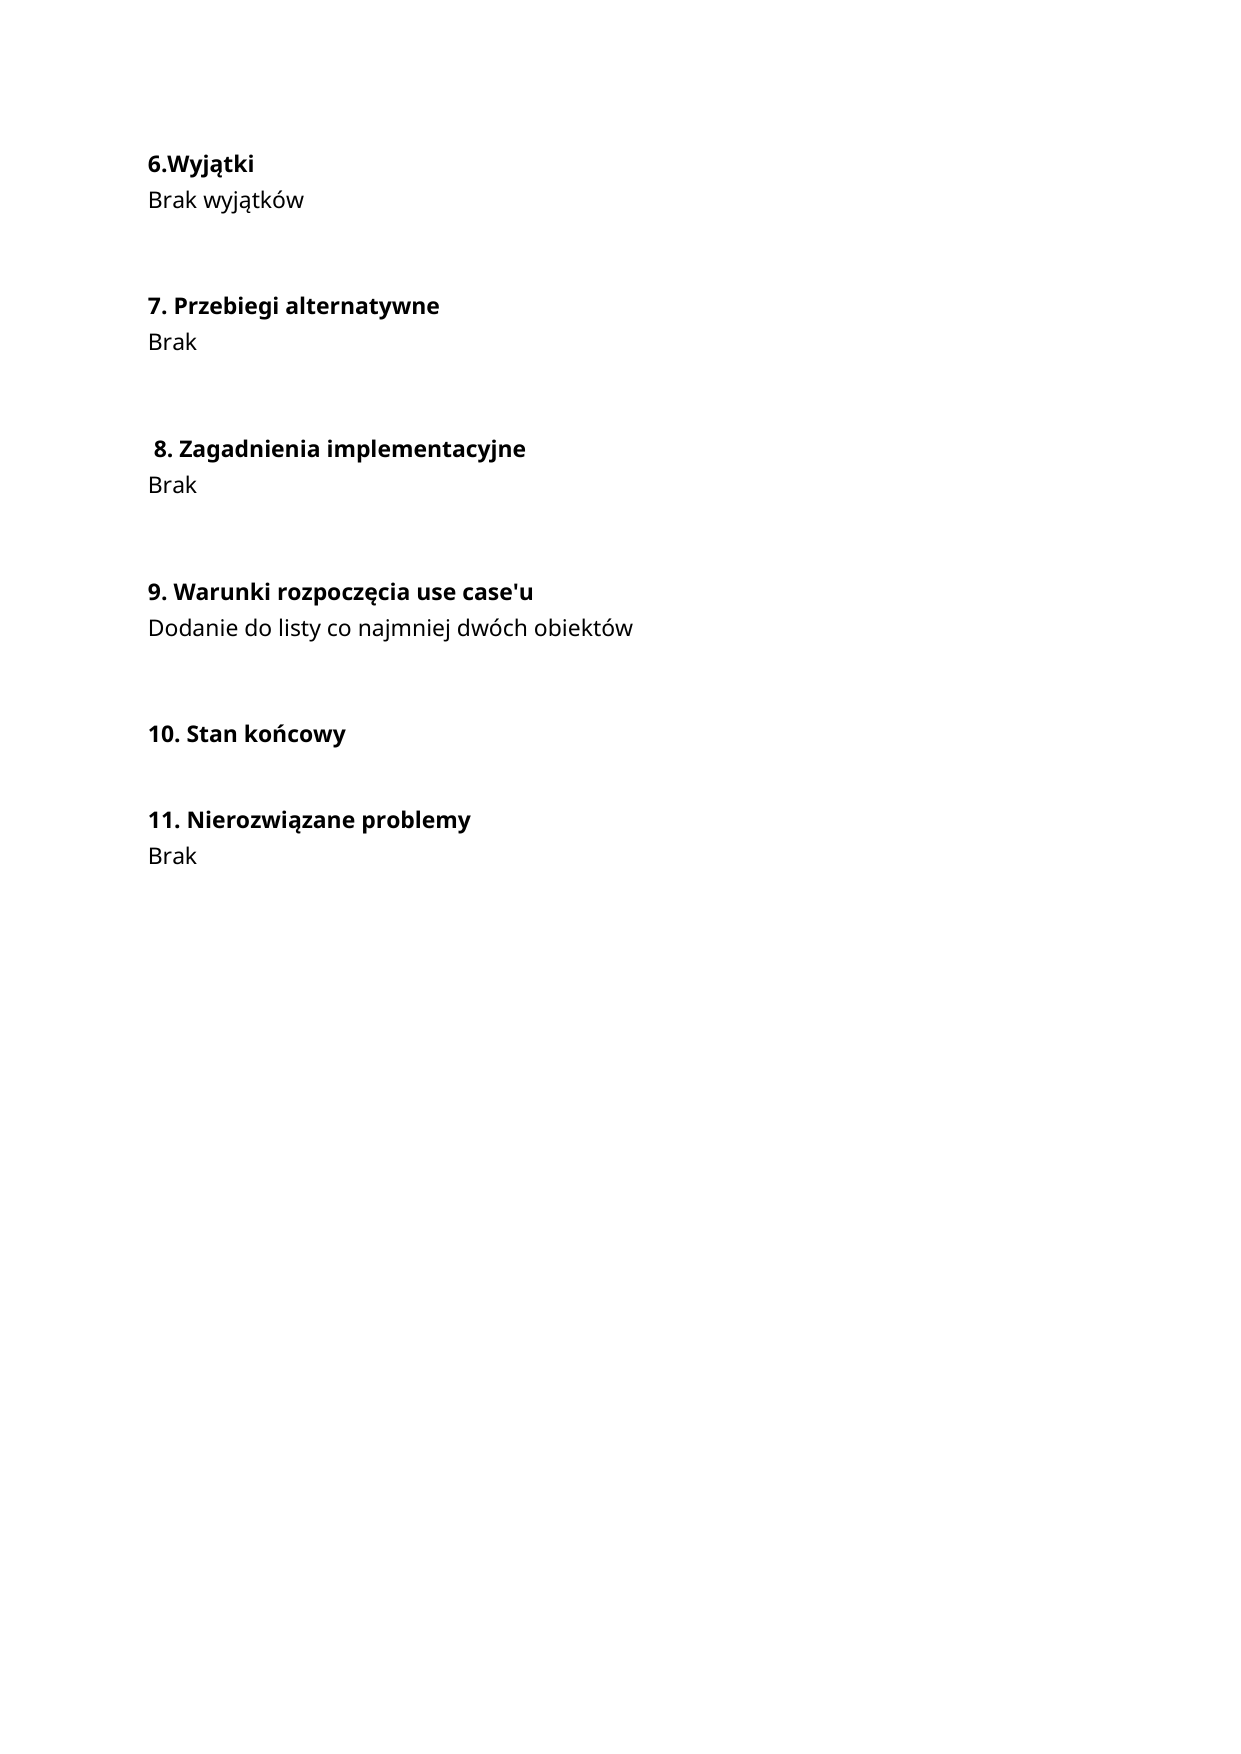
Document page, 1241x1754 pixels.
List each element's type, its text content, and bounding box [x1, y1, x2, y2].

subtitle 10. Stan końcowy [148, 718, 1093, 750]
subtitle 11. Nierozwiązane problemy [148, 804, 1093, 836]
text Brak [148, 326, 1093, 357]
subtitle 9. Warunki rozpoczęcia use case'u [148, 576, 1093, 607]
subtitle 8. Zagadnienia implementacyjne [148, 433, 1093, 464]
text Dodanie do listy co najmniej dwóch obiektów [148, 612, 1093, 643]
text Brak [148, 469, 1093, 500]
subtitle 6.Wyjątki [148, 148, 1093, 179]
subtitle 7. Przebiegi alternatywne [148, 290, 1093, 322]
text Brak [148, 840, 1093, 872]
text Brak wyjątków [148, 183, 1093, 215]
